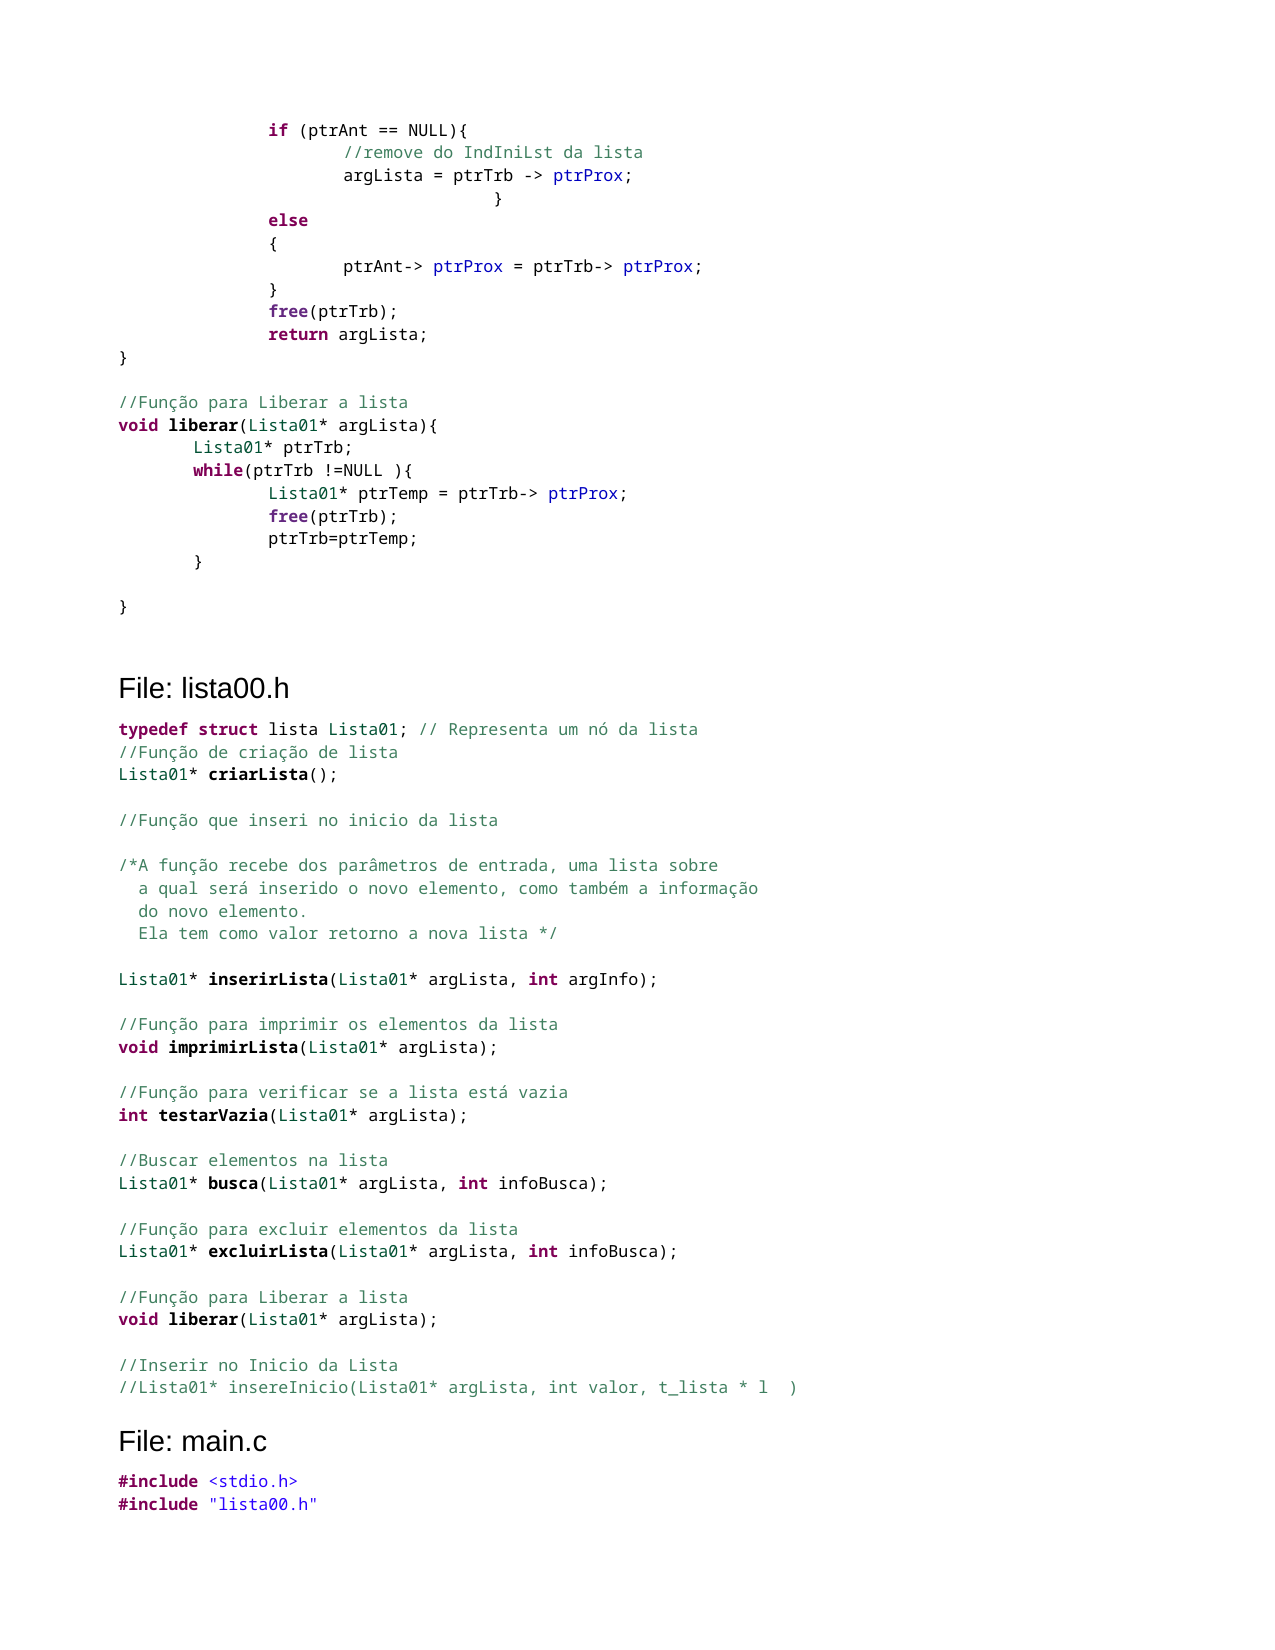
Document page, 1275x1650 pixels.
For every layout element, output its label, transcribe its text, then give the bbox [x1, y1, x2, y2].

text void liberar(Lista01* argLista); [118, 1308, 1157, 1331]
text Lista01* busca(Lista01* argLista, int infoBusca); [118, 1172, 1157, 1194]
text } [118, 345, 1157, 368]
text //Função de criação de lista [118, 740, 1157, 763]
text //Inserir no Inicio da Lista [118, 1353, 1157, 1376]
text Lista01* inserirLista(Lista01* argLista, int argInfo); [118, 967, 1157, 990]
text //Buscar elementos na lista [118, 1149, 1157, 1172]
text Lista01* ptrTrb; [118, 436, 1157, 459]
text free(ptrTrb); [118, 504, 1157, 527]
text { [118, 232, 1157, 254]
text void imprimirLista(Lista01* argLista); [118, 1035, 1157, 1058]
text argLista = ptrTrb -> ptrProx; [118, 163, 1157, 186]
text do novo elemento. [118, 899, 1157, 922]
text //Função para verificar se a lista está vazia [118, 1081, 1157, 1103]
subtitle File: lista00.h [118, 671, 1157, 705]
text if (ptrAnt == NULL){ [118, 118, 1157, 141]
text //Lista01* insereInicio(Lista01* argLista, int valor, t_lista * l ) [118, 1376, 1157, 1399]
text free(ptrTrb); [118, 300, 1157, 322]
text } [118, 186, 1157, 209]
text //remove do IndIniLst da lista [118, 141, 1157, 163]
text #include <stdio.h> [118, 1470, 1157, 1492]
text a qual será inserido o novo elemento, como também a informação [118, 876, 1157, 899]
text #include "lista00.h" [118, 1492, 1157, 1515]
text void liberar(Lista01* argLista){ [118, 413, 1157, 436]
text ptrTrb=ptrTemp; [118, 527, 1157, 549]
text Lista01* ptrTemp = ptrTrb-> ptrProx; [118, 481, 1157, 504]
text Ela tem como valor retorno a nova lista */ [118, 922, 1157, 944]
text int testarVazia(Lista01* argLista); [118, 1103, 1157, 1126]
text } [118, 595, 1157, 618]
text typedef struct lista Lista01; // Representa um nó da lista [118, 717, 1157, 740]
text } [118, 549, 1157, 572]
text //Função para Liberar a lista [118, 391, 1157, 413]
text while(ptrTrb !=NULL ){ [118, 459, 1157, 481]
text //Função para Liberar a lista [118, 1285, 1157, 1308]
text //Função para imprimir os elementos da lista [118, 1013, 1157, 1035]
subtitle File: main.c [118, 1424, 1157, 1457]
text //Função que inseri no inicio da lista [118, 808, 1157, 831]
text } [118, 277, 1157, 300]
text /*A função recebe dos parâmetros de entrada, uma lista sobre [118, 854, 1157, 876]
text //Função para excluir elementos da lista [118, 1217, 1157, 1240]
text return argLista; [118, 322, 1157, 345]
text ptrAnt-> ptrProx = ptrTrb-> ptrProx; [118, 254, 1157, 277]
text else [118, 209, 1157, 232]
text Lista01* excluirLista(Lista01* argLista, int infoBusca); [118, 1240, 1157, 1262]
text Lista01* criarLista(); [118, 763, 1157, 786]
